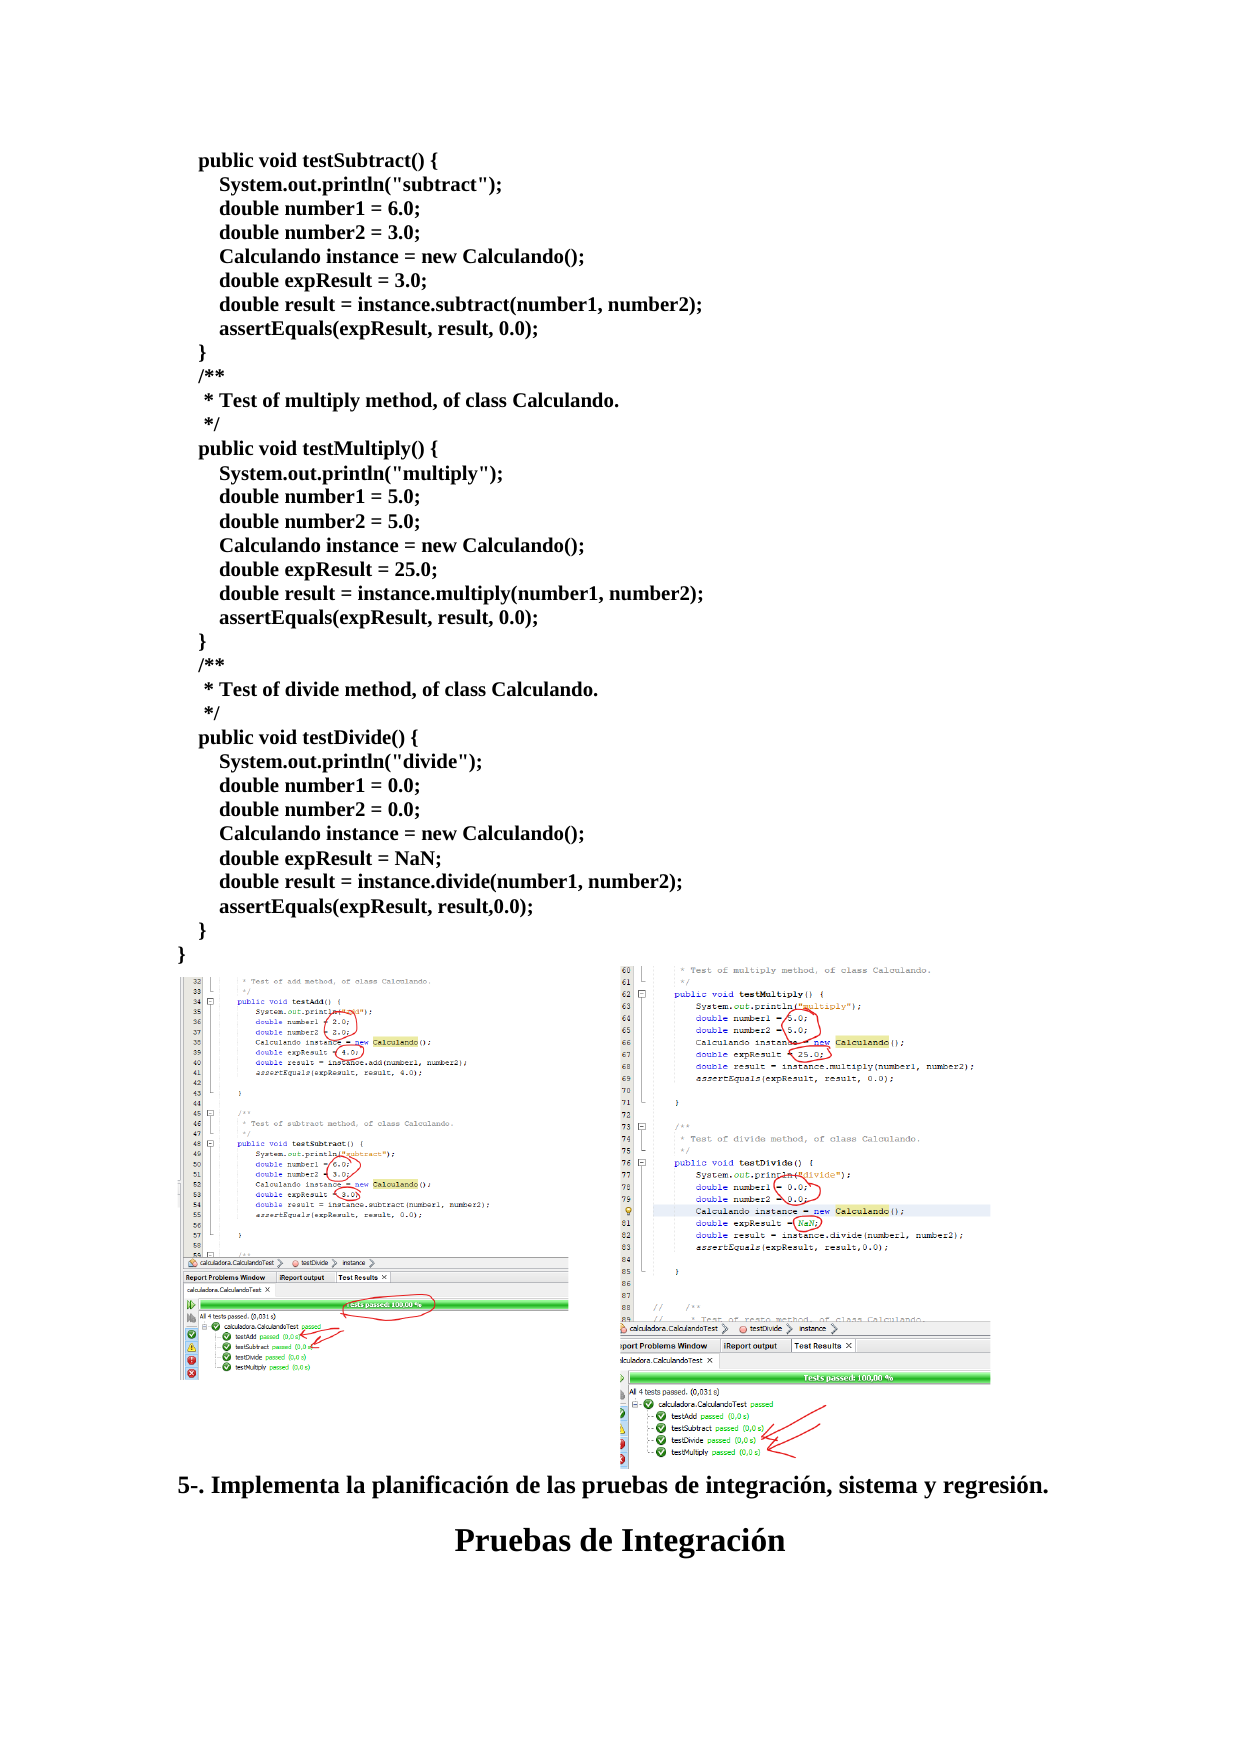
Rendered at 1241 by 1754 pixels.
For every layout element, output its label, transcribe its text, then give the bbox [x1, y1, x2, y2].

text */ [177, 412, 1063, 436]
text System.out.println("divide"); [177, 749, 1063, 773]
text /** [177, 653, 1063, 677]
text /** [177, 364, 1063, 388]
text 5-. Implementa la planificación de las pruebas de integración, sistema y regresión. [177, 1471, 1063, 1499]
text double number1 = 5.0; [177, 484, 1063, 508]
text assertEquals(expResult, result, 0.0); [177, 605, 1063, 629]
text Calculando instance = new Calculando(); [177, 533, 1063, 557]
text double result = instance.subtract(number1, number2); [177, 292, 1063, 316]
text double result = instance.divide(number1, number2); [177, 869, 1063, 893]
text double result = instance.multiply(number1, number2); [177, 581, 1063, 605]
text double number2 = 0.0; [177, 797, 1063, 821]
text } [177, 629, 1063, 653]
text } [177, 340, 1063, 364]
text Pruebas de Integración [177, 1520, 1063, 1558]
text public void testDivide() { [177, 725, 1063, 749]
text assertEquals(expResult, result, 0.0); [177, 316, 1063, 340]
text public void testSubtract() { [177, 148, 1063, 172]
text Calculando instance = new Calculando(); [177, 244, 1063, 268]
text * Test of multiply method, of class Calculando. [177, 388, 1063, 412]
text System.out.println("subtract"); [177, 172, 1063, 196]
text double number2 = 5.0; [177, 508, 1063, 533]
text } [177, 918, 1063, 942]
text Calculando instance = new Calculando(); [177, 821, 1063, 845]
text public void testMultiply() { [177, 436, 1063, 460]
text assertEquals(expResult, result,0.0); [177, 893, 1063, 918]
text */ [177, 701, 1063, 725]
text double expResult = 25.0; [177, 557, 1063, 581]
text * Test of divide method, of class Calculando. [177, 677, 1063, 701]
text double expResult = NaN; [177, 845, 1063, 869]
text double number1 = 0.0; [177, 773, 1063, 797]
text double number1 = 6.0; [177, 196, 1063, 220]
text } [177, 942, 1063, 966]
text double expResult = 3.0; [177, 268, 1063, 292]
text System.out.println("multiply"); [177, 460, 1063, 484]
text double number2 = 3.0; [177, 220, 1063, 244]
